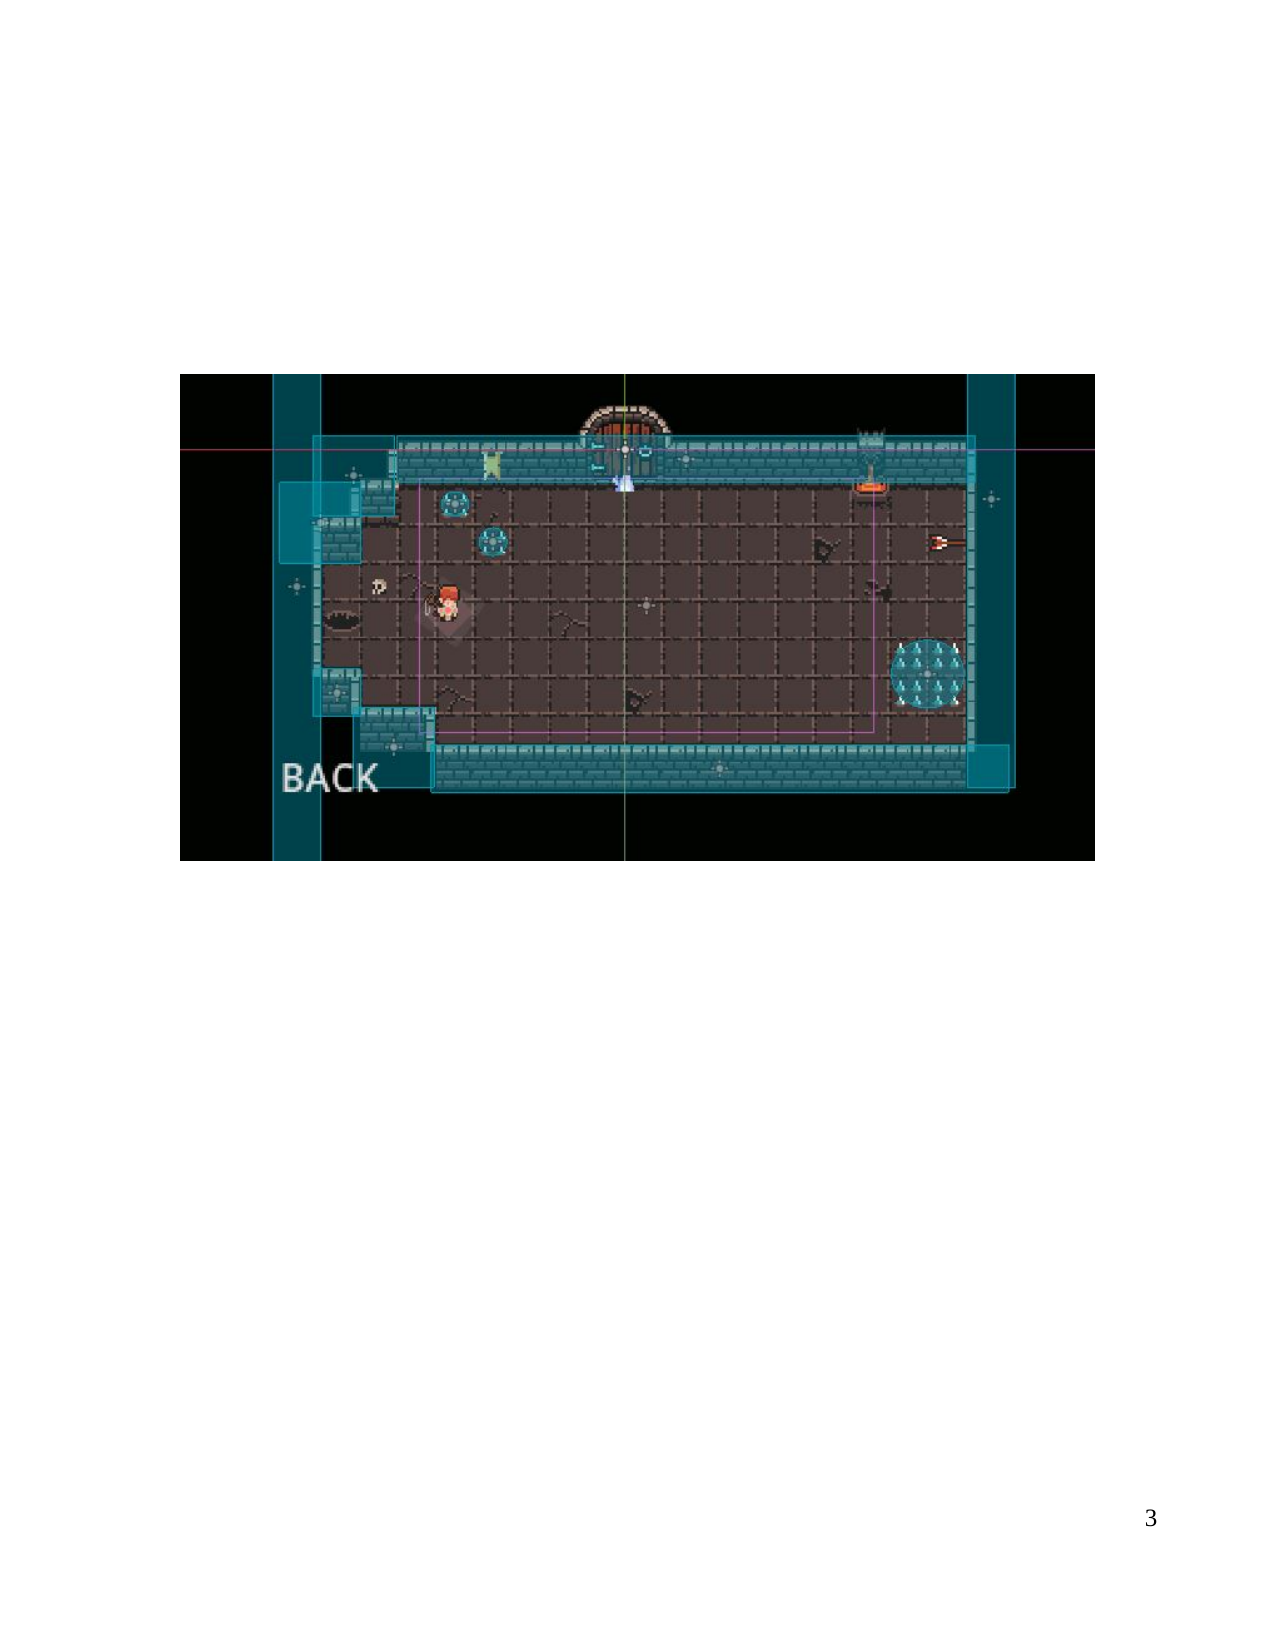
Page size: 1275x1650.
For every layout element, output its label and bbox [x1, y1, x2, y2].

picture [180, 374, 1095, 861]
